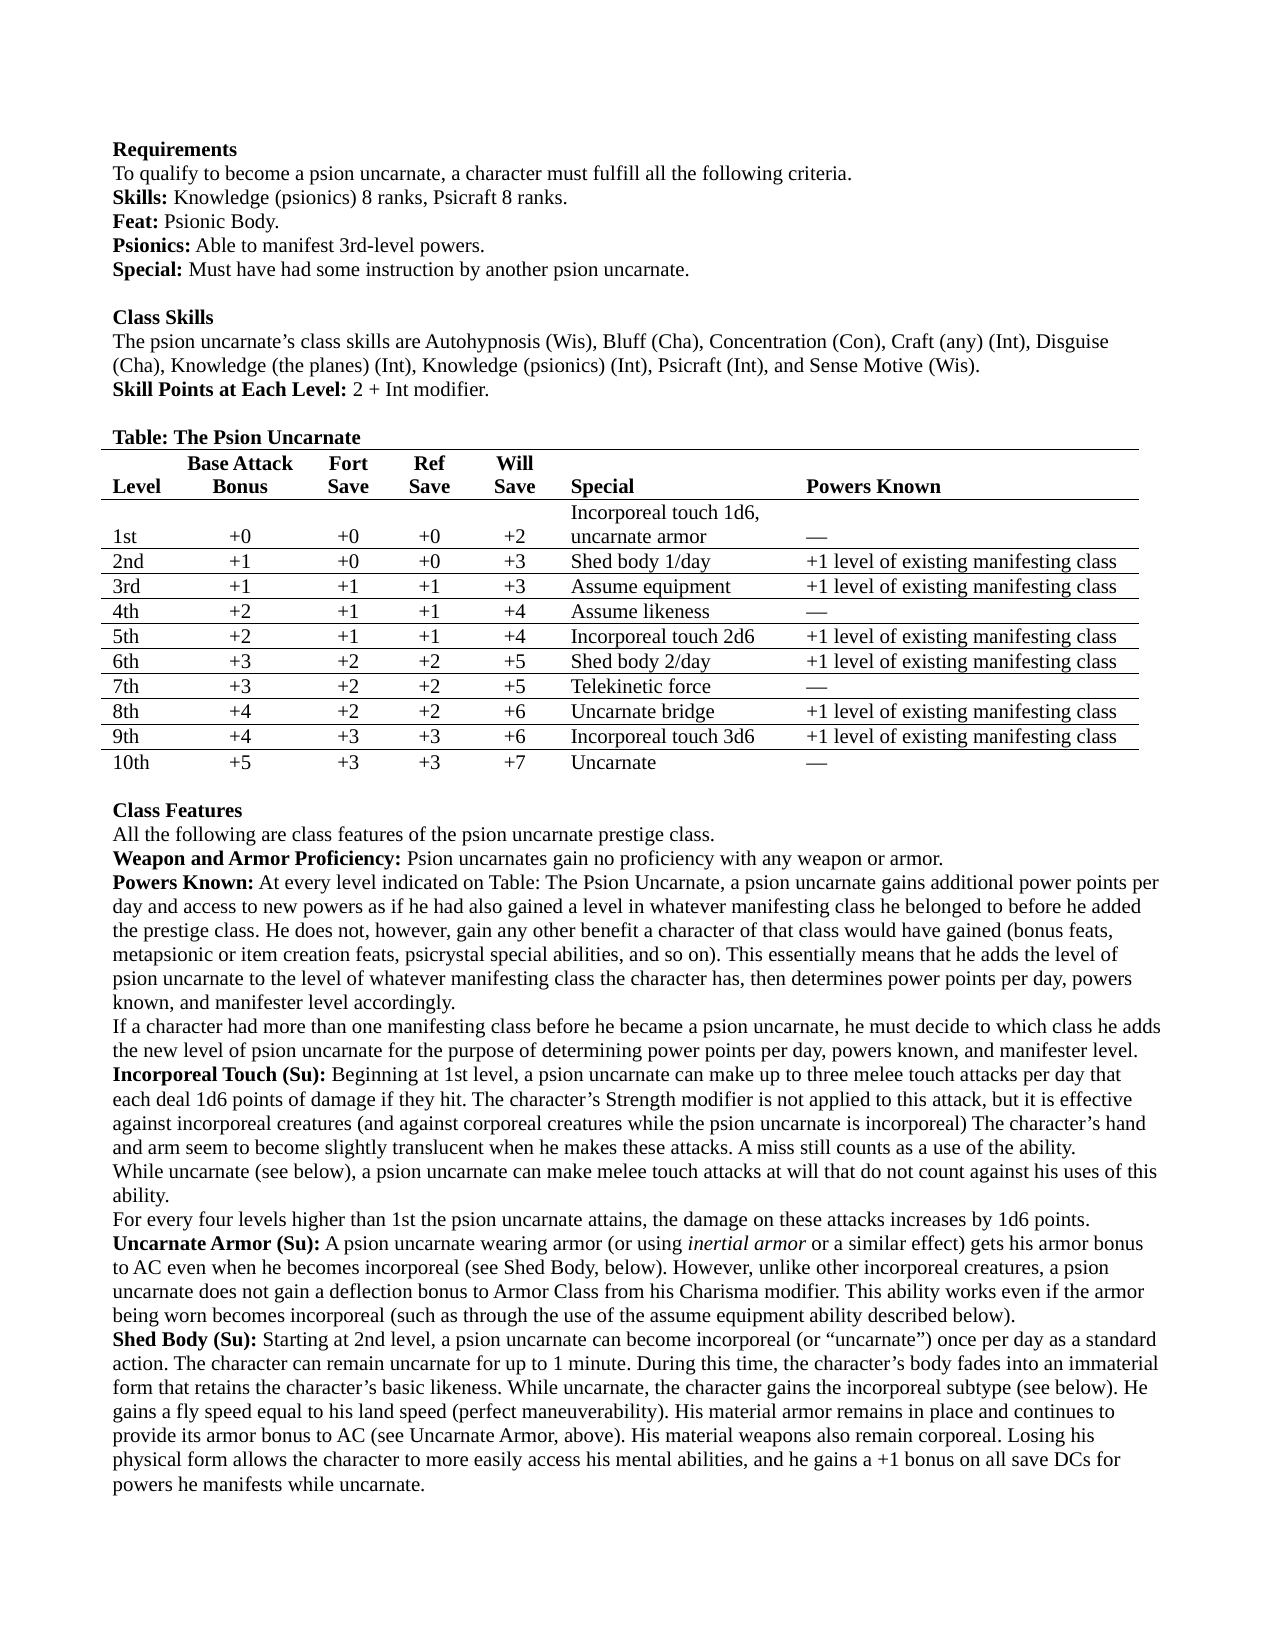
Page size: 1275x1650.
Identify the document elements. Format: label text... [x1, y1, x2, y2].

table_cell Will Save [470, 450, 559, 498]
table_cell Base Attack Bonus [173, 450, 307, 498]
table_cell +1 [173, 549, 307, 573]
table_cell 2nd [101, 549, 172, 573]
table_cell +0 [389, 500, 470, 548]
table_cell +0 [308, 549, 389, 573]
table_cell Special [559, 450, 795, 498]
table_cell +3 [389, 750, 470, 774]
table_cell +1 level of existing manifesting class [795, 725, 1139, 748]
table_cell +1 level of existing manifesting class [795, 574, 1139, 598]
table_cell Uncarnate [559, 750, 795, 774]
table_cell Shed body 2/day [559, 649, 795, 673]
table_cell +1 level of existing manifesting class [795, 699, 1139, 723]
text While uncarnate (see below), a psion uncarnate can make melee touch attacks at will that do not count against his uses of this ability. [112, 1159, 1162, 1207]
table_cell +2 [389, 649, 470, 673]
table_cell +2 [173, 624, 307, 648]
table_cell Uncarnate bridge [559, 699, 795, 723]
text Special: Must have had some instruction by another psion uncarnate. [112, 257, 1162, 281]
table_cell +3 [470, 574, 559, 598]
table_cell +1 level of existing manifesting class [795, 624, 1139, 648]
table_cell Assume likeness [559, 599, 795, 623]
table_cell 3rd [101, 574, 172, 598]
table_cell — [795, 599, 1139, 623]
table_cell Incorporeal touch 3d6 [559, 725, 795, 748]
table_cell 8th [101, 699, 172, 723]
table_cell +2 [308, 649, 389, 673]
table_cell +3 [173, 674, 307, 698]
table_cell +2 [470, 500, 559, 548]
table_cell 4th [101, 599, 172, 623]
table_cell +2 [308, 699, 389, 723]
table_cell — [795, 750, 1139, 774]
text For every four levels higher than 1st the psion uncarnate attains, the damage on these attacks increases by 1d6 points. [112, 1207, 1162, 1231]
table_cell +5 [470, 674, 559, 698]
text Psionics: Able to manifest 3rd-level powers. [112, 233, 1162, 257]
table_cell +1 level of existing manifesting class [795, 549, 1139, 573]
table_cell Powers Known [795, 450, 1139, 498]
table_cell +2 [389, 699, 470, 723]
table_cell +0 [308, 500, 389, 548]
table_cell +1 [389, 599, 470, 623]
text Incorporeal Touch (Su): Beginning at 1st level, a psion uncarnate can make up to three melee touch attacks per day that each deal 1d6 points of damage if they hit. The character’s Strength modifier is not applied to this attack, but it is effective against incorporeal creatures (and against corporeal creatures while the psion uncarnate is incorporeal) The character’s hand and arm seem to become slightly translucent when he makes these attacks. A miss still counts as a use of the ability. [112, 1062, 1162, 1159]
table_cell — [795, 500, 1139, 548]
table_cell 9th [101, 725, 172, 748]
table_cell +3 [470, 549, 559, 573]
table_cell +3 [173, 649, 307, 673]
text Powers Known: At every level indicated on Table: The Psion Uncarnate, a psion uncarnate gains additional power points per day and access to new powers as if he had also gained a level in whatever manifesting class he belonged to before he added the prestige class. He does not, however, gain any other benefit a character of that class would have gained (bonus feats, metapsionic or item creation feats, psicrystal special abilities, and so on). This essentially means that he adds the level of psion uncarnate to the level of whatever manifesting class the character has, then determines power points per day, powers known, and manifester level accordingly. [112, 870, 1162, 1014]
table_cell +1 [308, 599, 389, 623]
table_cell +1 [173, 574, 307, 598]
table_cell +4 [470, 599, 559, 623]
text Uncarnate Armor (Su): A psion uncarnate wearing armor (or using inertial armor or a similar effect) gets his armor bonus to AC even when he becomes incorporeal (see Shed Body, below). However, unlike other incorporeal creatures, a psion uncarnate does not gain a deflection bonus to Armor Class from his Charisma modifier. This ability works even if the armor being worn becomes incorporeal (such as through the use of the assume equipment ability described below). [112, 1231, 1162, 1327]
table_cell +1 level of existing manifesting class [795, 649, 1139, 673]
text Shed Body (Su): Starting at 2nd level, a psion uncarnate can become incorporeal (or “uncarnate”) once per day as a standard action. The character can remain uncarnate for up to 1 minute. During this time, the character’s body fades into an immaterial form that retains the character’s basic likeness. While uncarnate, the character gains the incorporeal subtype (see below). He gains a fly speed equal to his land speed (perfect maneuverability). His material armor remains in place and continues to provide its armor bonus to AC (see Uncarnate Armor, above). His material weapons also remain corporeal. Losing his physical form allows the character to more easily access his mental abilities, and he gains a +1 bonus on all save DCs for powers he manifests while uncarnate. [112, 1327, 1162, 1496]
table_cell +6 [470, 725, 559, 748]
table_cell 7th [101, 674, 172, 698]
text Feat: Psionic Body. [112, 209, 1162, 233]
table_cell Telekinetic force [559, 674, 795, 698]
table_cell +1 [389, 574, 470, 598]
text If a character had more than one manifesting class before he became a psion uncarnate, he must decide to which class he adds the new level of psion uncarnate for the purpose of determining power points per day, powers known, and manifester level. [112, 1014, 1162, 1062]
table_cell +1 [308, 624, 389, 648]
text To qualify to become a psion uncarnate, a character must fulfill all the following criteria. [112, 161, 1162, 185]
table_cell +6 [470, 699, 559, 723]
text Skill Points at Each Level: 2 + Int modifier. [112, 377, 1162, 401]
table_cell +5 [173, 750, 307, 774]
text The psion uncarnate’s class skills are Autohypnosis (Wis), Bluff (Cha), Concentration (Con), Craft (any) (Int), Disguise (Cha), Knowledge (the planes) (Int), Knowledge (psionics) (Int), Psicraft (Int), and Sense Motive (Wis). [112, 329, 1162, 377]
table_cell +0 [173, 500, 307, 548]
table_cell Incorporeal touch 1d6, uncarnate armor [559, 500, 795, 548]
table_cell — [795, 674, 1139, 698]
table_cell +4 [470, 624, 559, 648]
table_cell Ref Save [389, 450, 470, 498]
subtitle Class Features [112, 798, 1162, 822]
text All the following are class features of the psion uncarnate prestige class. [112, 822, 1162, 846]
table_cell +3 [308, 750, 389, 774]
table_cell 10th [101, 750, 172, 774]
table_cell Level [101, 450, 172, 498]
table_cell 5th [101, 624, 172, 648]
table_cell +7 [470, 750, 559, 774]
table_header Table: The Psion Uncarnate [101, 425, 1139, 449]
text Weapon and Armor Proficiency: Psion uncarnates gain no proficiency with any weapon or armor. [112, 846, 1162, 870]
table_cell +4 [173, 725, 307, 748]
table_cell 1st [101, 500, 172, 548]
subtitle Requirements [112, 137, 1162, 161]
table_cell +2 [173, 599, 307, 623]
table_cell +4 [173, 699, 307, 723]
table_cell Incorporeal touch 2d6 [559, 624, 795, 648]
table_cell +1 [389, 624, 470, 648]
table_cell Shed body 1/day [559, 549, 795, 573]
table_cell +1 [308, 574, 389, 598]
table_cell Fort Save [308, 450, 389, 498]
table_cell 6th [101, 649, 172, 673]
table_cell Assume equipment [559, 574, 795, 598]
table_cell +5 [470, 649, 559, 673]
table_cell +2 [308, 674, 389, 698]
table_cell +3 [389, 725, 470, 748]
table_cell +2 [389, 674, 470, 698]
table_cell +3 [308, 725, 389, 748]
text Skills: Knowledge (psionics) 8 ranks, Psicraft 8 ranks. [112, 185, 1162, 209]
table_cell +0 [389, 549, 470, 573]
subtitle Class Skills [112, 305, 1162, 329]
